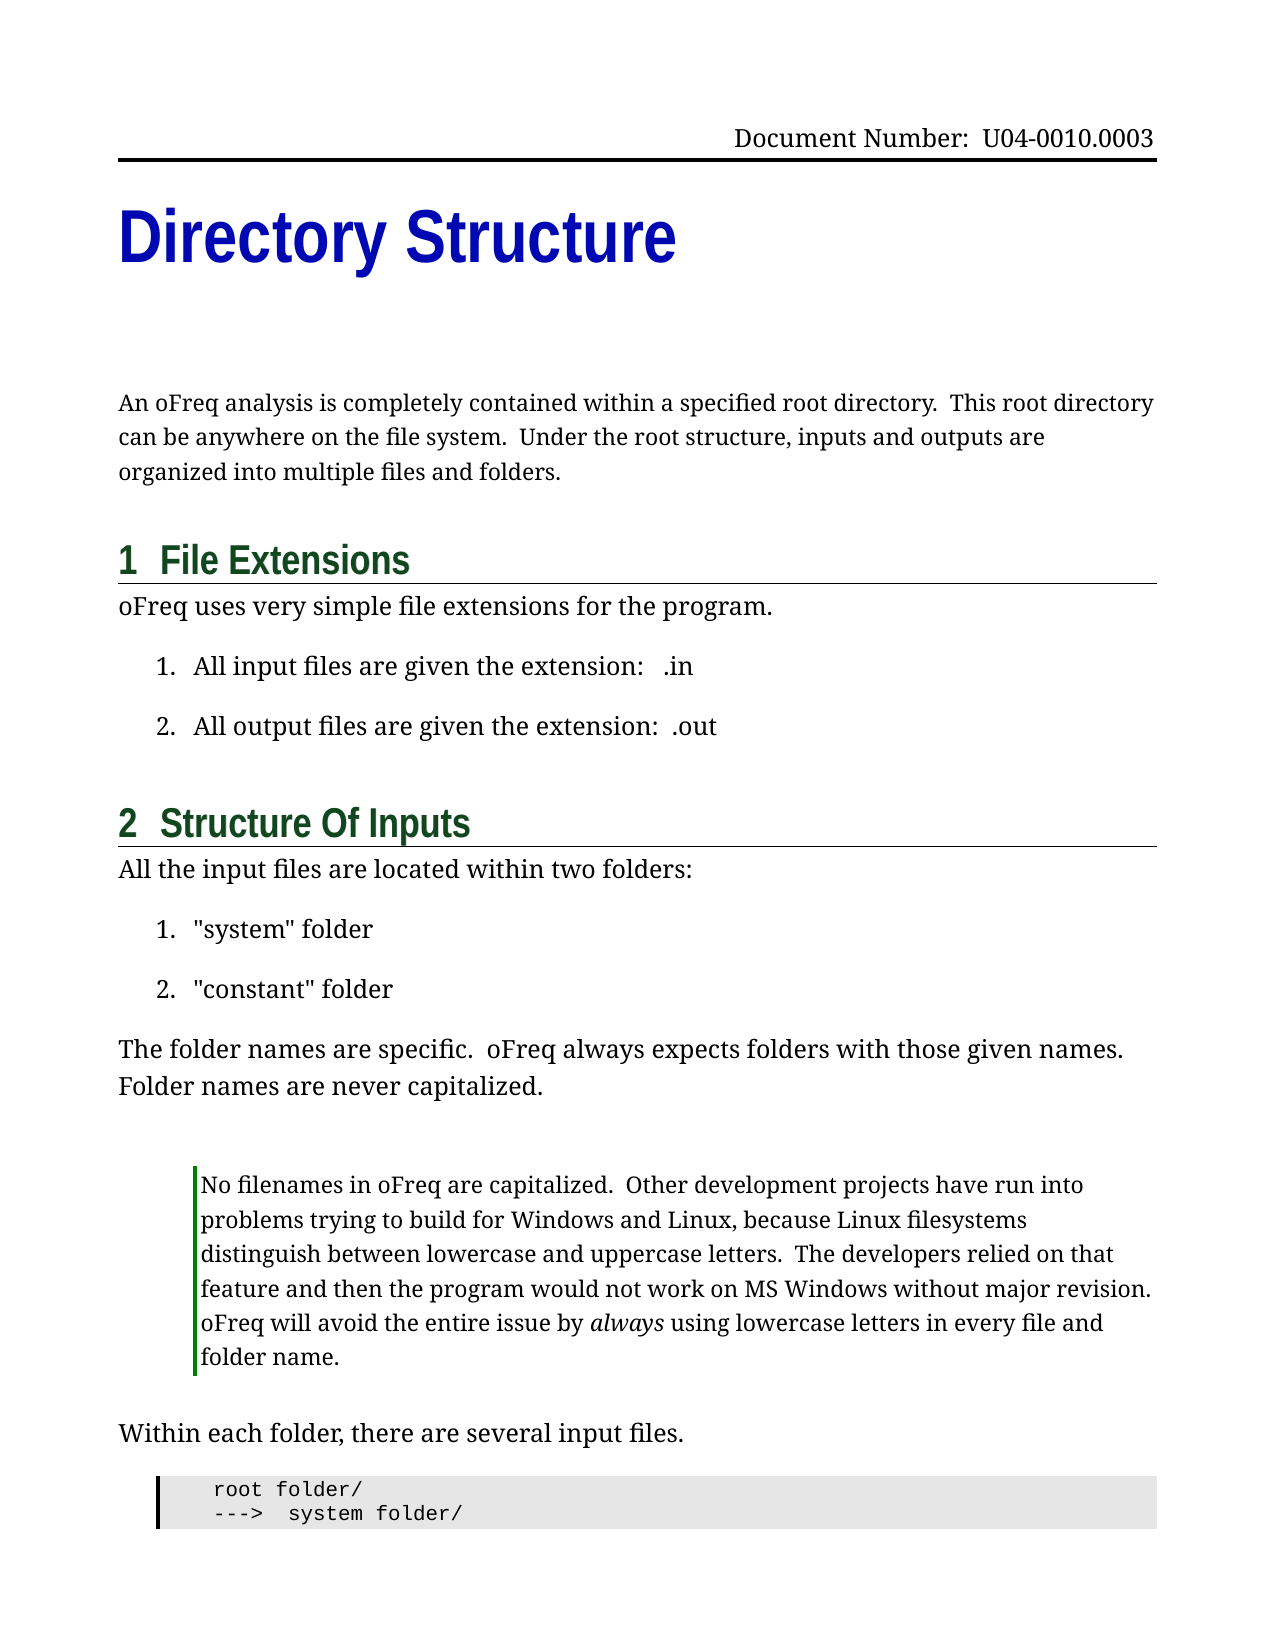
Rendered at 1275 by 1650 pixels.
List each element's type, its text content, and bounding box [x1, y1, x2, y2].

list "constant" folder [156, 972, 1157, 1006]
text An oFreq analysis is completely contained within a specified root directory. This root directory can be anywhere on the file system. Under the root structure, inputs and outputs are organized into multiple files and folders. [118, 387, 1157, 487]
list All input files are given the extension: .in [156, 648, 1157, 683]
text All the input files are located within two folders: [118, 852, 1157, 886]
text root folder/ [160, 1476, 1157, 1503]
text Within each folder, there are several input files. [118, 1416, 1157, 1450]
text The folder names are specific. oFreq always expects folders with those given names. Folder names are never capitalized. [118, 1032, 1157, 1103]
list All output files are given the extension: .out [156, 708, 1157, 742]
text ---> system folder/ [160, 1503, 1157, 1529]
subtitle Structure of Inputs [118, 798, 1157, 846]
text oFreq uses very simple file extensions for the program. [118, 589, 1157, 623]
title Directory Structure [118, 192, 1157, 278]
text No filenames in oFreq are capitalized. Other development projects have run into problems trying to build for Windows and Linux, because Linux filesystems distinguish between lowercase and uppercase letters. The developers relied on that feature and then the program would not work on MS Windows without major revision. oFreq will avoid the entire issue by always using lowercase letters in every file and folder name. [197, 1166, 1157, 1376]
list "system" folder [156, 912, 1157, 946]
subtitle File Extensions [118, 535, 1157, 583]
